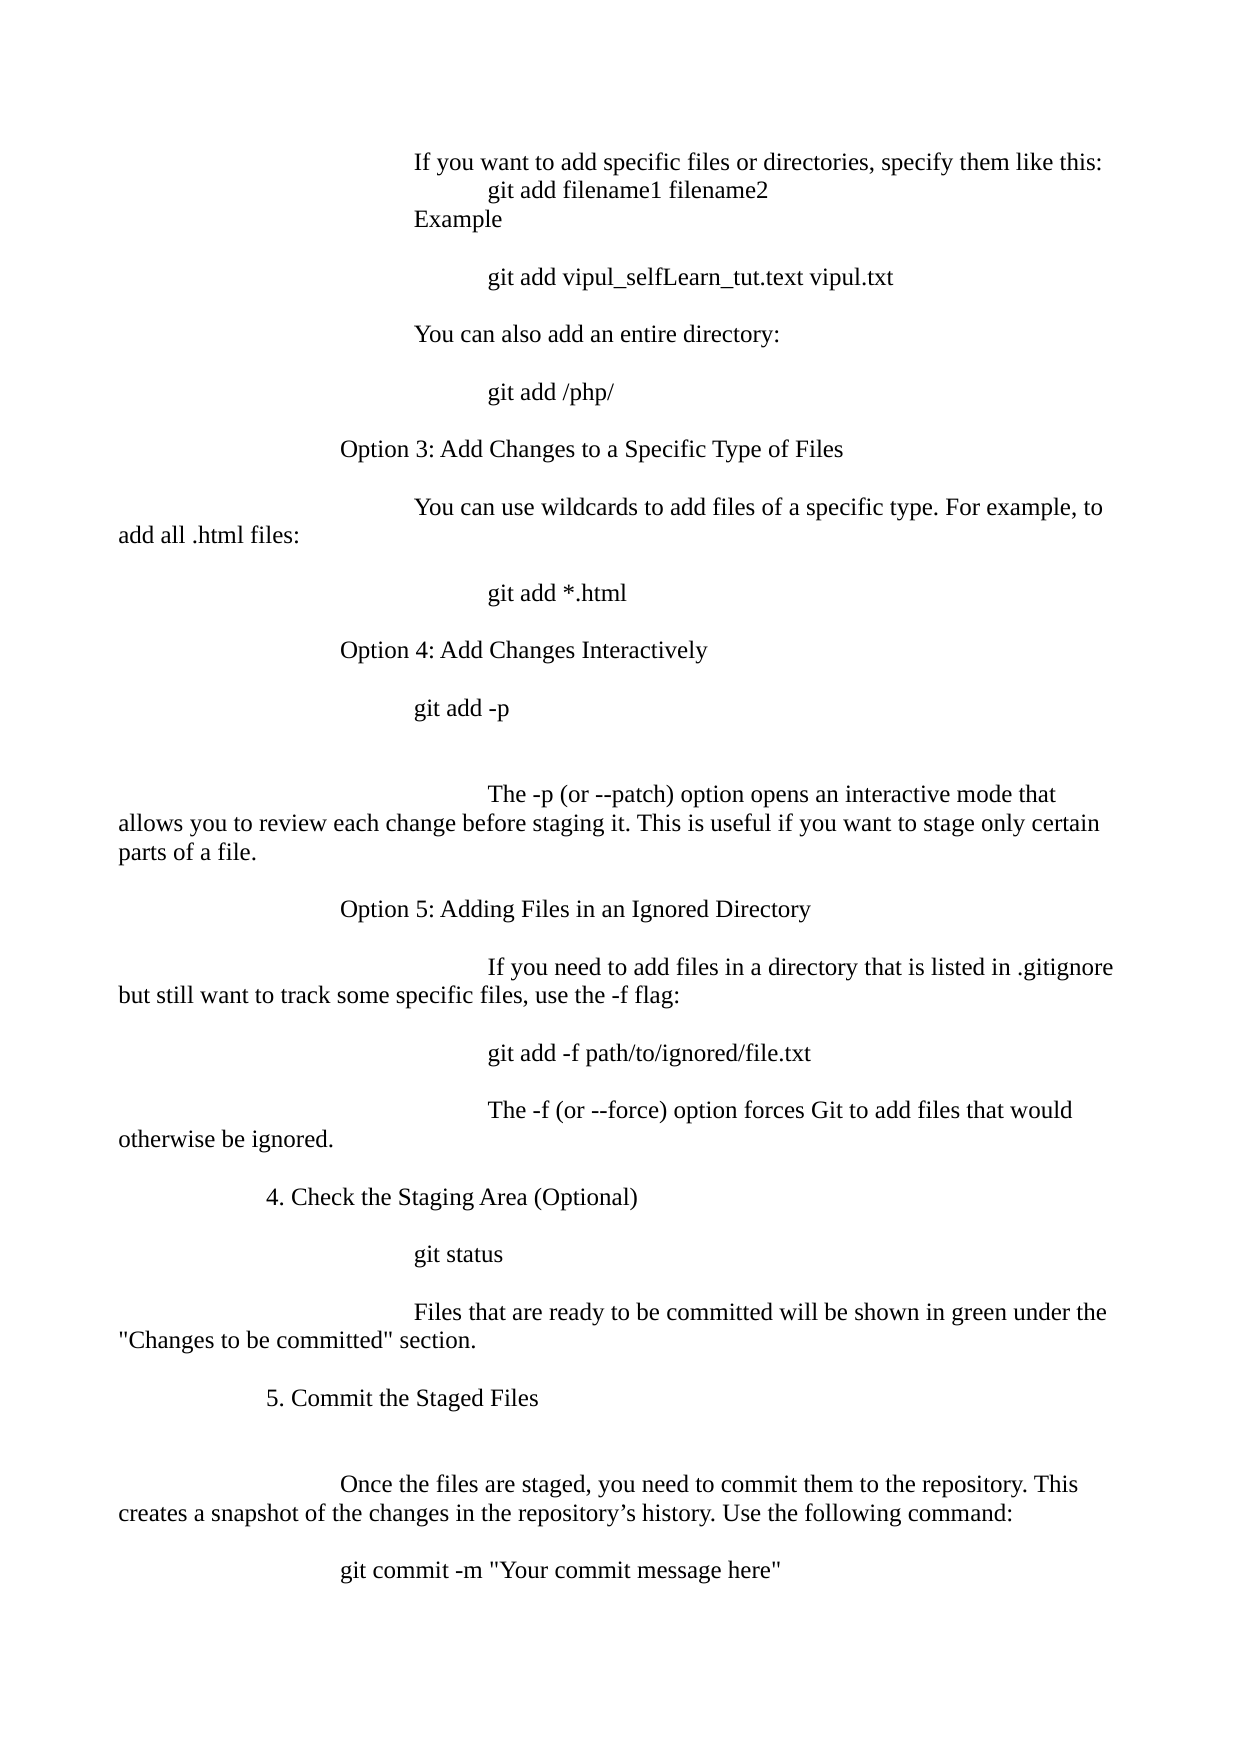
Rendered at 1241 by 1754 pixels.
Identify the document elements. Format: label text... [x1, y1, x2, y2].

text Option 5: Adding Files in an Ignored Directory [118, 894, 1122, 923]
text git add -f path/to/ignored/file.txt [118, 1038, 1122, 1067]
text Option 4: Add Changes Interactively [118, 636, 1122, 664]
text You can use wildcards to add files of a specific type. For example, to add all .html files: [118, 492, 1122, 549]
text Example [118, 204, 1122, 233]
text git commit -m "Your commit message here" [118, 1556, 1122, 1584]
text git add /php/ [118, 377, 1122, 406]
text git add vipul_selfLearn_tut.text vipul.txt [118, 262, 1122, 291]
text git status [118, 1239, 1122, 1268]
text Option 3: Add Changes to a Specific Type of Files [118, 434, 1122, 463]
text If you want to add specific files or directories, specify them like this: [118, 147, 1122, 176]
text If you need to add files in a directory that is listed in .gitignore but still want to track some specific files, use the -f flag: [118, 952, 1122, 1009]
text 5. Commit the Staged Files [118, 1383, 1122, 1412]
text git add filename1 filename2 [118, 176, 1122, 204]
text 4. Check the Staging Area (Optional) [118, 1182, 1122, 1211]
text Once the files are staged, you need to commit them to the repository. This creates a snapshot of the changes in the repository’s history. Use the following command: [118, 1469, 1122, 1527]
text You can also add an entire directory: [118, 319, 1122, 348]
text git add *.html [118, 578, 1122, 607]
text git add -p [118, 693, 1122, 722]
text The -f (or --force) option forces Git to add files that would otherwise be ignored. [118, 1096, 1122, 1153]
text The -p (or --patch) option opens an interactive mode that allows you to review each change before staging it. This is useful if you want to stage only certain parts of a file. [118, 779, 1122, 866]
text Files that are ready to be committed will be shown in green under the "Changes to be committed" section. [118, 1297, 1122, 1354]
